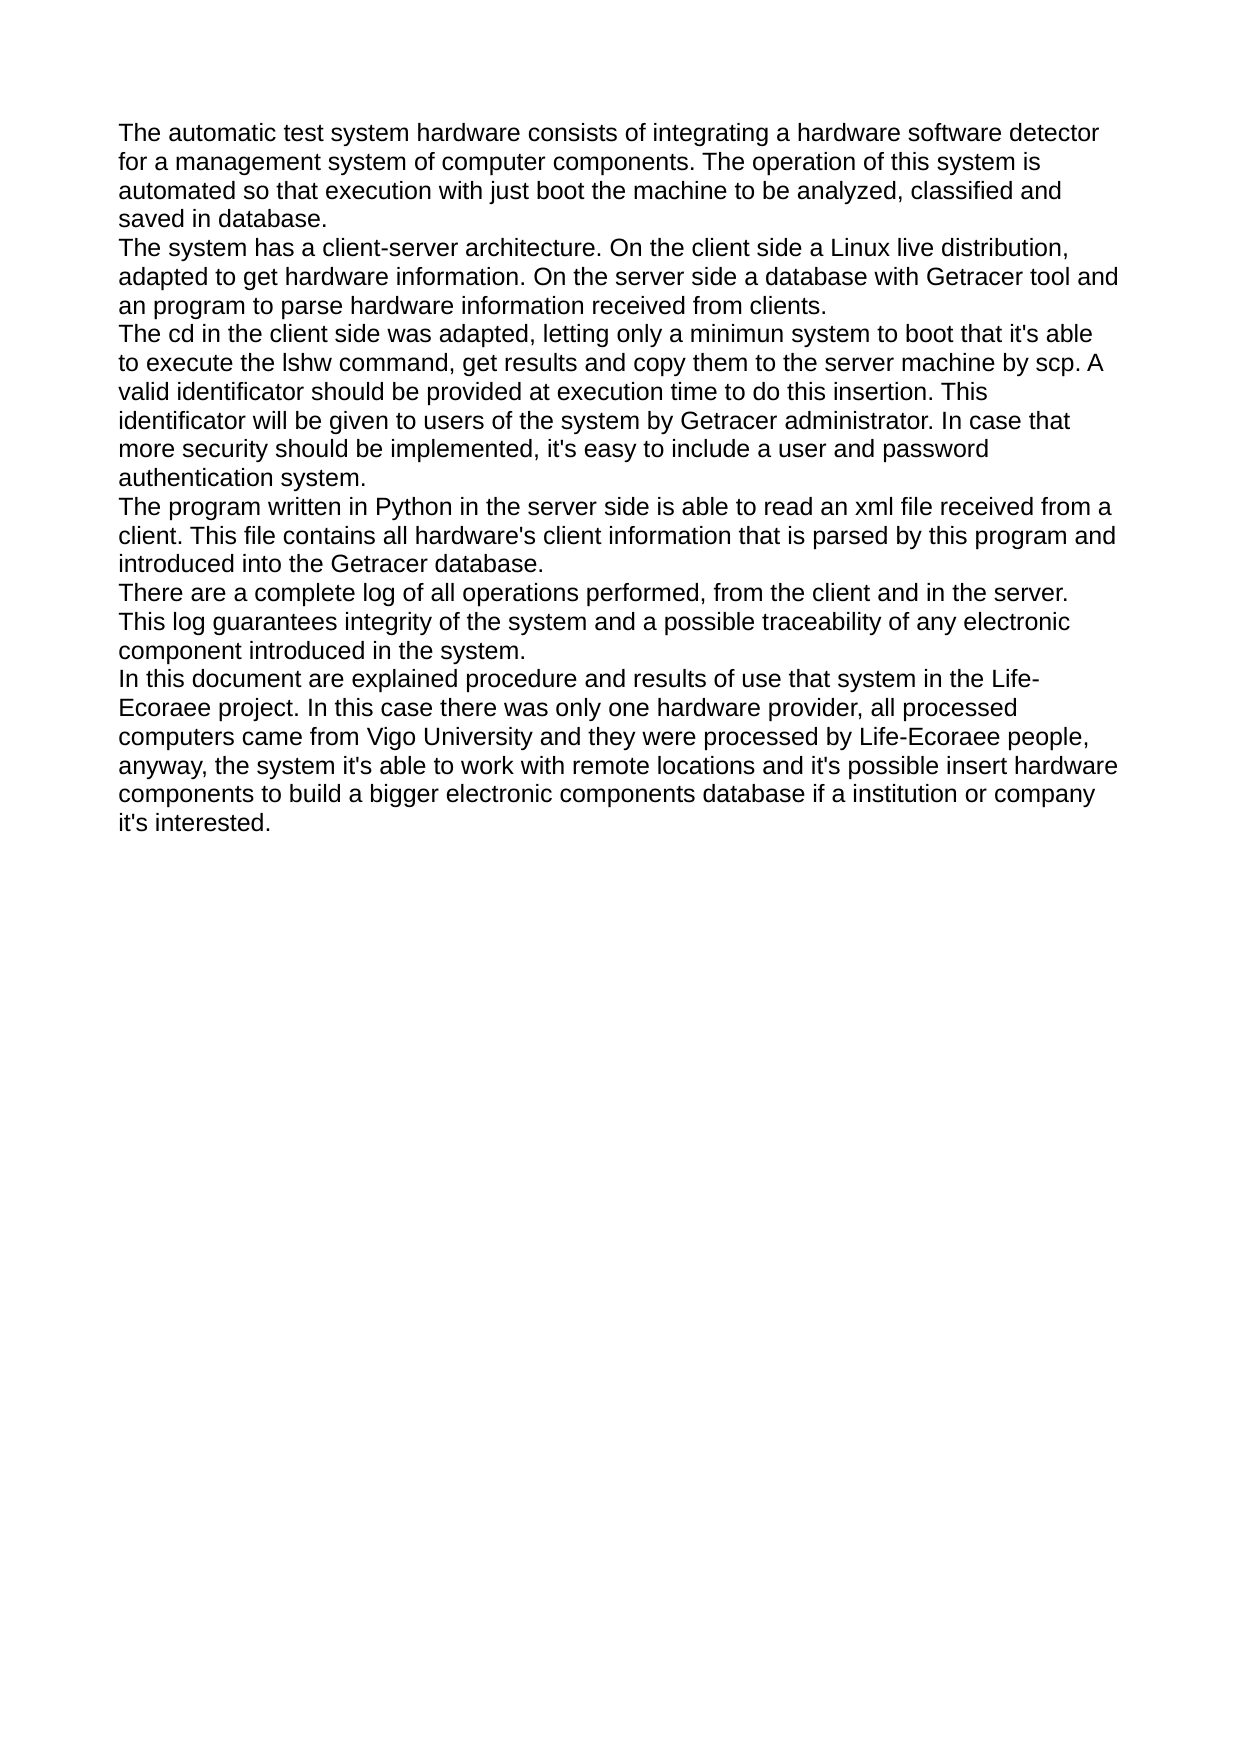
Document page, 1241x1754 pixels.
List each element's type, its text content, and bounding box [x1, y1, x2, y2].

text The program written in Python in the server side is able to read an xml file received from a client. This file contains all hardware's client information that is parsed by this program and introduced into the Getracer database. [118, 492, 1122, 578]
text The system has a client-server architecture. On the client side a Linux live distribution, adapted to get hardware information. On the server side a database with Getracer tool and an program to parse hardware information received from clients. [118, 233, 1122, 319]
text There are a complete log of all operations performed, from the client and in the server. This log guarantees integrity of the system and a possible traceability of any electronic component introduced in the system. [118, 578, 1122, 664]
text The cd in the client side was adapted, letting only a minimun system to boot that it's able to execute the lshw command, get results and copy them to the server machine by scp. A valid identificator should be provided at execution time to do this insertion. This identificator will be given to users of the system by Getracer administrator. In case that more security should be implemented, it's easy to include a user and password authentication system. [118, 319, 1122, 492]
text The automatic test system hardware consists of integrating a hardware software detector for a management system of computer components. The operation of this system is automated so that execution with just boot the machine to be analyzed, classified and saved in database. [118, 118, 1122, 233]
text In this document are explained procedure and results of use that system in the Life-Ecoraee project. In this case there was only one hardware provider, all processed computers came from Vigo University and they were processed by Life-Ecoraee people, anyway, the system it's able to work with remote locations and it's possible insert hardware components to build a bigger electronic components database if a institution or company it's interested. [118, 664, 1122, 837]
